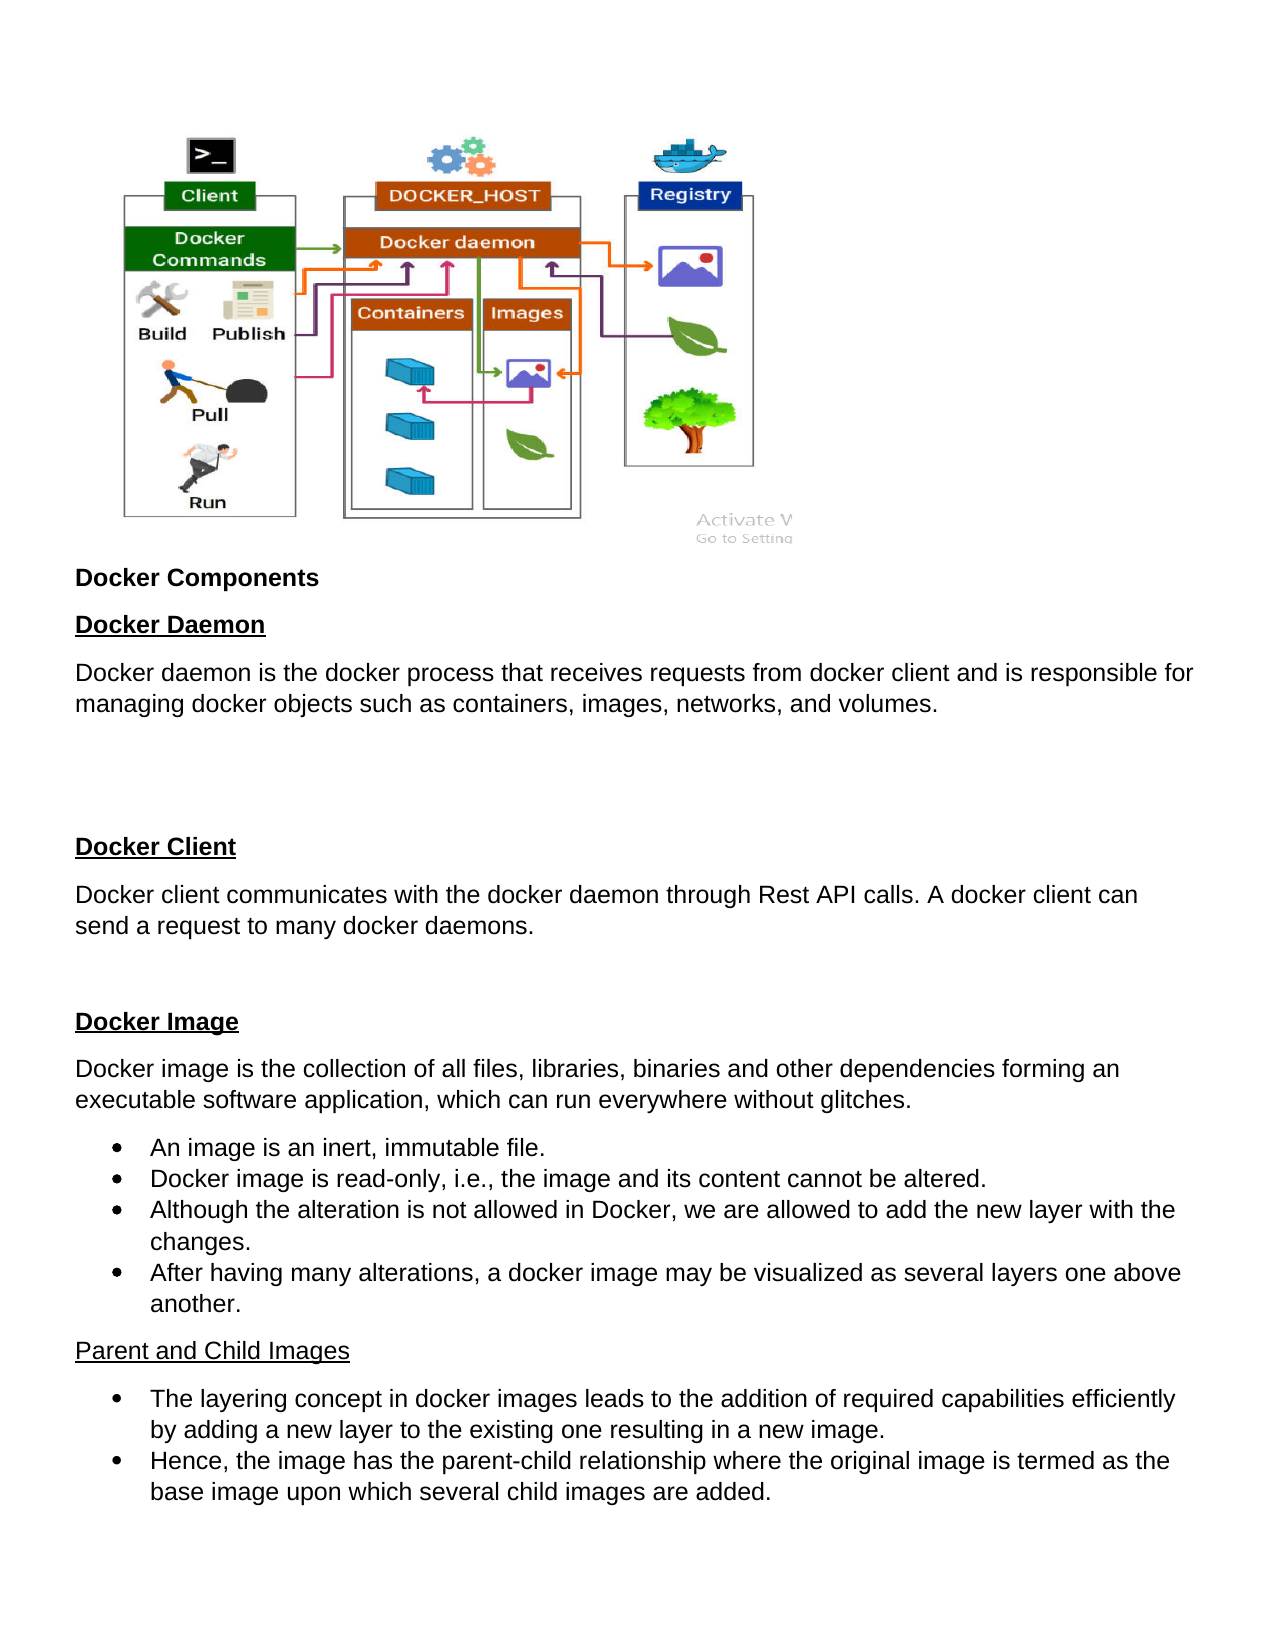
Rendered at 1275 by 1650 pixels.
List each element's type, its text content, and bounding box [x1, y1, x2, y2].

text Docker Client [75, 832, 1200, 861]
list Hence, the image has the parent-child relationship where the original image is termed as the base image upon which several child images are added. [112, 1446, 1200, 1506]
list After having many alterations, a docker image may be visualized as several layers one above another. [112, 1257, 1200, 1317]
text Docker Image [75, 1007, 1200, 1035]
text Docker daemon is the docker process that receives requests from docker client and is responsible for managing docker objects such as containers, images, networks, and volumes. [75, 658, 1200, 718]
list Docker image is read-only, i.e., the image and its content cannot be altered. [112, 1164, 1200, 1193]
picture [75, 104, 793, 544]
text Docker client communicates with the docker daemon through Rest API calls. A docker client can send a request to many docker daemons. [75, 880, 1200, 940]
text Docker Components [75, 563, 1200, 592]
list An image is an inert, immutable file. [112, 1133, 1200, 1162]
text Docker Daemon [75, 611, 1200, 639]
text Parent and Child Images [75, 1336, 1200, 1365]
text Docker image is the collection of all files, libraries, binaries and other dependencies forming an executable software application, which can run everywhere without glitches. [75, 1054, 1200, 1114]
list Although the alteration is not allowed in Docker, we are allowed to add the new layer with the changes. [112, 1195, 1200, 1255]
list The layering concept in docker images leads to the addition of required capabilities efficiently by adding a new layer to the existing one resulting in a new image. [112, 1384, 1200, 1444]
